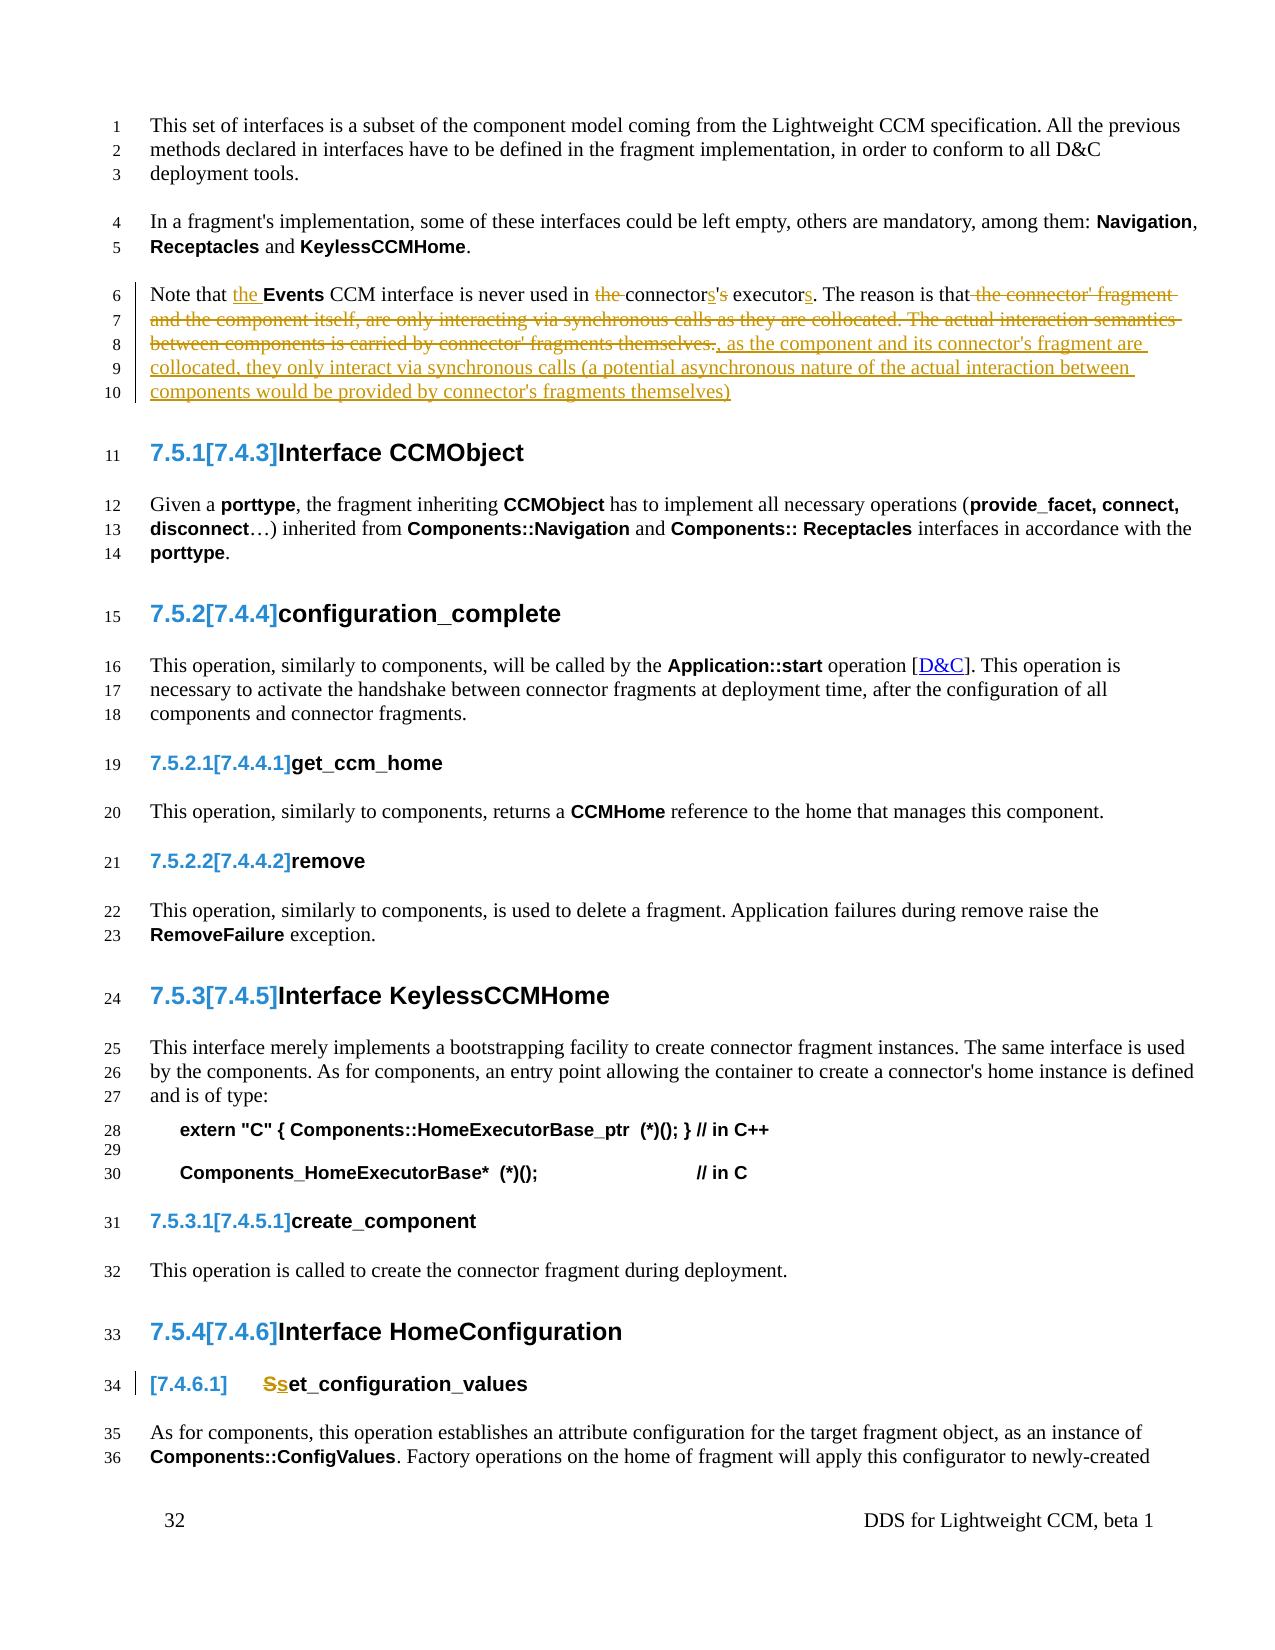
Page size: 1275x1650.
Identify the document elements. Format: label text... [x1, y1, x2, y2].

subtitle set_configuration_values [150, 1371, 1200, 1395]
text extern "C" { Components::HomeExecutorBase_ptr (*)(); } // in C++ [179, 1119, 1200, 1140]
subtitle get_ccm_home [150, 751, 1200, 774]
text Note that the Events CCM interface is never used in connectors' executors. The reason is that, as the component and its connector's fragment are collocated, they only interact via synchronous calls (a potential asynchronous nature of the actual interaction between components would be provided by connector's fragments themselves) [150, 282, 1200, 403]
text In a fragment's implementation, some of these interfaces could be left empty, others are mandatory, among them: Navigation, Receptacles and KeylessCCMHome. [150, 209, 1200, 258]
text This set of interfaces is a subset of the component model coming from the Lightweight CCM specification. All the previous methods declared in interfaces have to be defined in the fragment implementation, in order to conform to all D&C deployment tools. [150, 112, 1200, 185]
text This interface merely implements a bootstrapping facility to create connector fragment instances. The same interface is used by the components. As for components, an entry point allowing the container to create a connector's home instance is defined and is of type: [150, 1035, 1200, 1107]
subtitle Interface KeylessCCMHome [150, 981, 1200, 1010]
text Components_HomeExecutorBase* (*)(); // in C [179, 1162, 1200, 1183]
text This operation, similarly to components, returns a CCMHome reference to the home that manages this component. [150, 799, 1200, 823]
subtitle Interface HomeConfiguration [150, 1317, 1200, 1346]
text This operation, similarly to components, will be called by the Application::start operation [D&C]. This operation is necessary to activate the handshake between connector fragments at deployment time, after the configuration of all components and connector fragments. [150, 653, 1200, 725]
subtitle create_component [150, 1209, 1200, 1233]
subtitle Interface CCMObject [150, 438, 1200, 467]
subtitle configuration_complete [150, 599, 1200, 628]
text As for components, this operation establishes an attribute configuration for the target fragment object, as an instance of Components::ConfigValues. Factory operations on the home of fragment will apply this configurator to newly-created [150, 1420, 1200, 1468]
subtitle remove [150, 849, 1200, 873]
text This operation is called to create the connector fragment during deployment. [150, 1258, 1200, 1282]
text This operation, similarly to components, is used to delete a fragment. Application failures during remove raise the RemoveFailure exception. [150, 898, 1200, 946]
text Given a porttype, the fragment inheriting CCMObject has to implement all necessary operations (provide_facet, connect, disconnect…) inherited from Components::Navigation and Components:: Receptacles interfaces in accordance with the porttype. [150, 492, 1200, 564]
